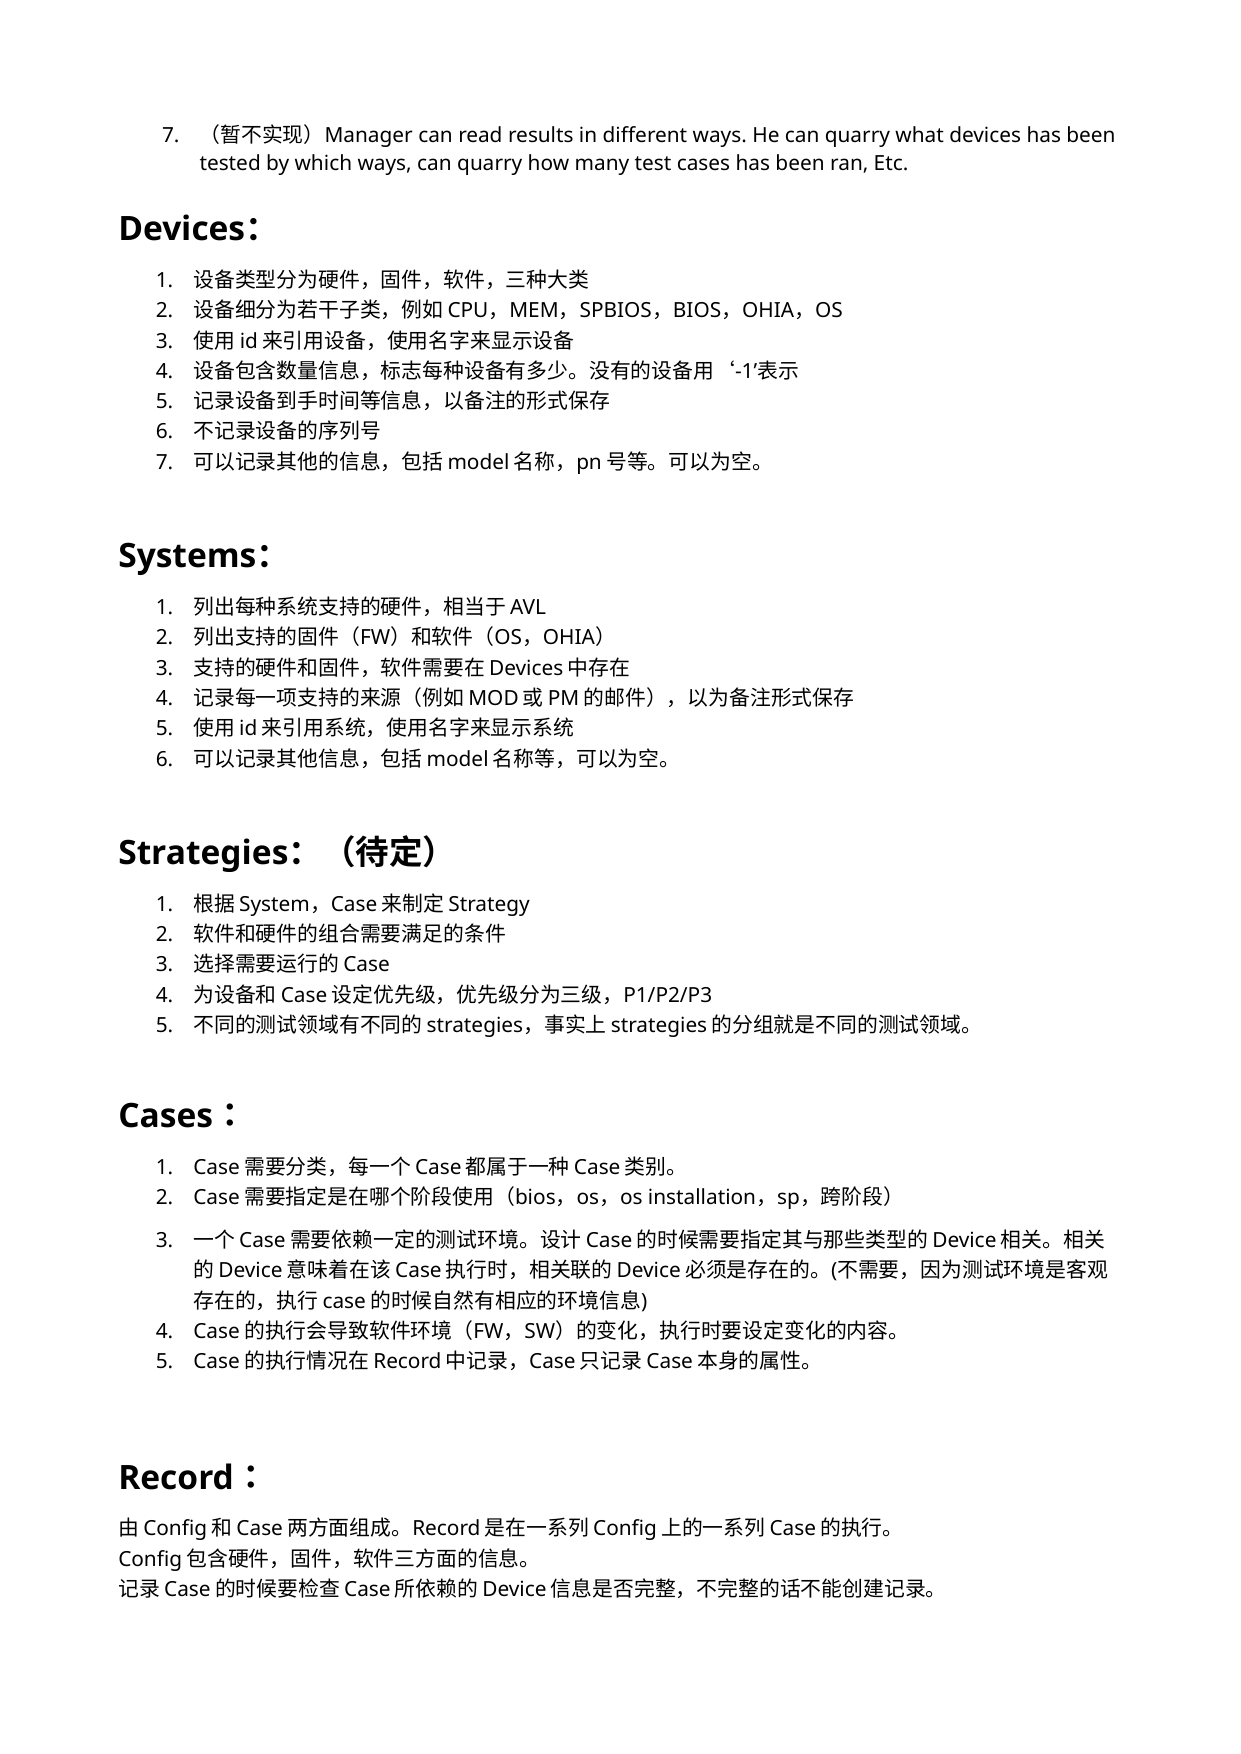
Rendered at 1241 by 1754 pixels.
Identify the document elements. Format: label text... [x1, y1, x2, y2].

list 为设备和Case设定优先级，优先级分为三级，P1/P2/P3 [156, 978, 1122, 1008]
list 设备包含数量信息，标志每种设备有多少。没有的设备用‘-1’表示 [156, 354, 1122, 384]
list 一个Case需要依赖一定的测试环境。设计Case的时候需要指定其与那些类型的Device相关。相关的Device意味着在该Case执行时，相关联的Device必须是存在的。(不需要，因为测试环境是客观存在的，执行case的时候自然有相应的环境信息) [156, 1223, 1122, 1314]
subtitle Strategies：（待定） [118, 826, 1122, 874]
list 可以记录其他信息，包括model名称等，可以为空。 [156, 742, 1122, 772]
list 支持的硬件和固件，软件需要在Devices中存在 [156, 651, 1122, 681]
list 列出每种系统支持的硬件，相当于AVL [156, 590, 1122, 621]
list 根据System，Case来制定Strategy [156, 887, 1122, 917]
list 列出支持的固件（FW）和软件（OS，OHIA） [156, 621, 1122, 651]
list 记录每一项支持的来源（例如MOD或PM的邮件），以为备注形式保存 [156, 681, 1122, 711]
text 记录Case的时候要检查Case所依赖的Device信息是否完整，不完整的话不能创建记录。 [118, 1572, 1122, 1602]
subtitle Devices： [118, 202, 1122, 251]
list 设备细分为若干子类，例如CPU，MEM，SPBIOS，BIOS，OHIA，OS [156, 293, 1122, 324]
list 设备类型分为硬件，固件，软件，三种大类 [156, 263, 1122, 293]
list Case需要分类，每一个Case都属于一种Case类别。 [156, 1150, 1122, 1180]
subtitle Record： [118, 1453, 1122, 1499]
subtitle Cases： [118, 1092, 1122, 1138]
list 记录设备到手时间等信息，以备注的形式保存 [156, 384, 1122, 415]
list 可以记录其他的信息，包括model名称，pn号等。可以为空。 [156, 445, 1122, 475]
list （暂不实现）Manager can read results in different ways. He can quarry what devices has been tested by which ways, can quarry how many test cases has been ran, Etc. [162, 118, 1122, 177]
text Config包含硬件，固件，软件三方面的信息。 [118, 1542, 1122, 1572]
list Case需要指定是在哪个阶段使用（bios，os，os installation，sp，跨阶段） [156, 1180, 1122, 1211]
list Case的执行会导致软件环境（FW，SW）的变化，执行时要设定变化的内容。 [156, 1314, 1122, 1344]
list 不同的测试领域有不同的strategies，事实上strategies的分组就是不同的测试领域。 [156, 1008, 1122, 1038]
list 不记录设备的序列号 [156, 415, 1122, 445]
list 软件和硬件的组合需要满足的条件 [156, 917, 1122, 947]
list Case的执行情况在Record中记录，Case只记录Case本身的属性。 [156, 1344, 1122, 1375]
list 选择需要运行的Case [156, 947, 1122, 978]
text 由Config和Case两方面组成。Record是在一系列Config上的一系列Case的执行。 [118, 1511, 1122, 1542]
subtitle Systems： [118, 529, 1122, 578]
list 使用 id来引用设备，使用名字来显示设备 [156, 324, 1122, 354]
list 使用id来引用系统，使用名字来显示系统 [156, 711, 1122, 742]
